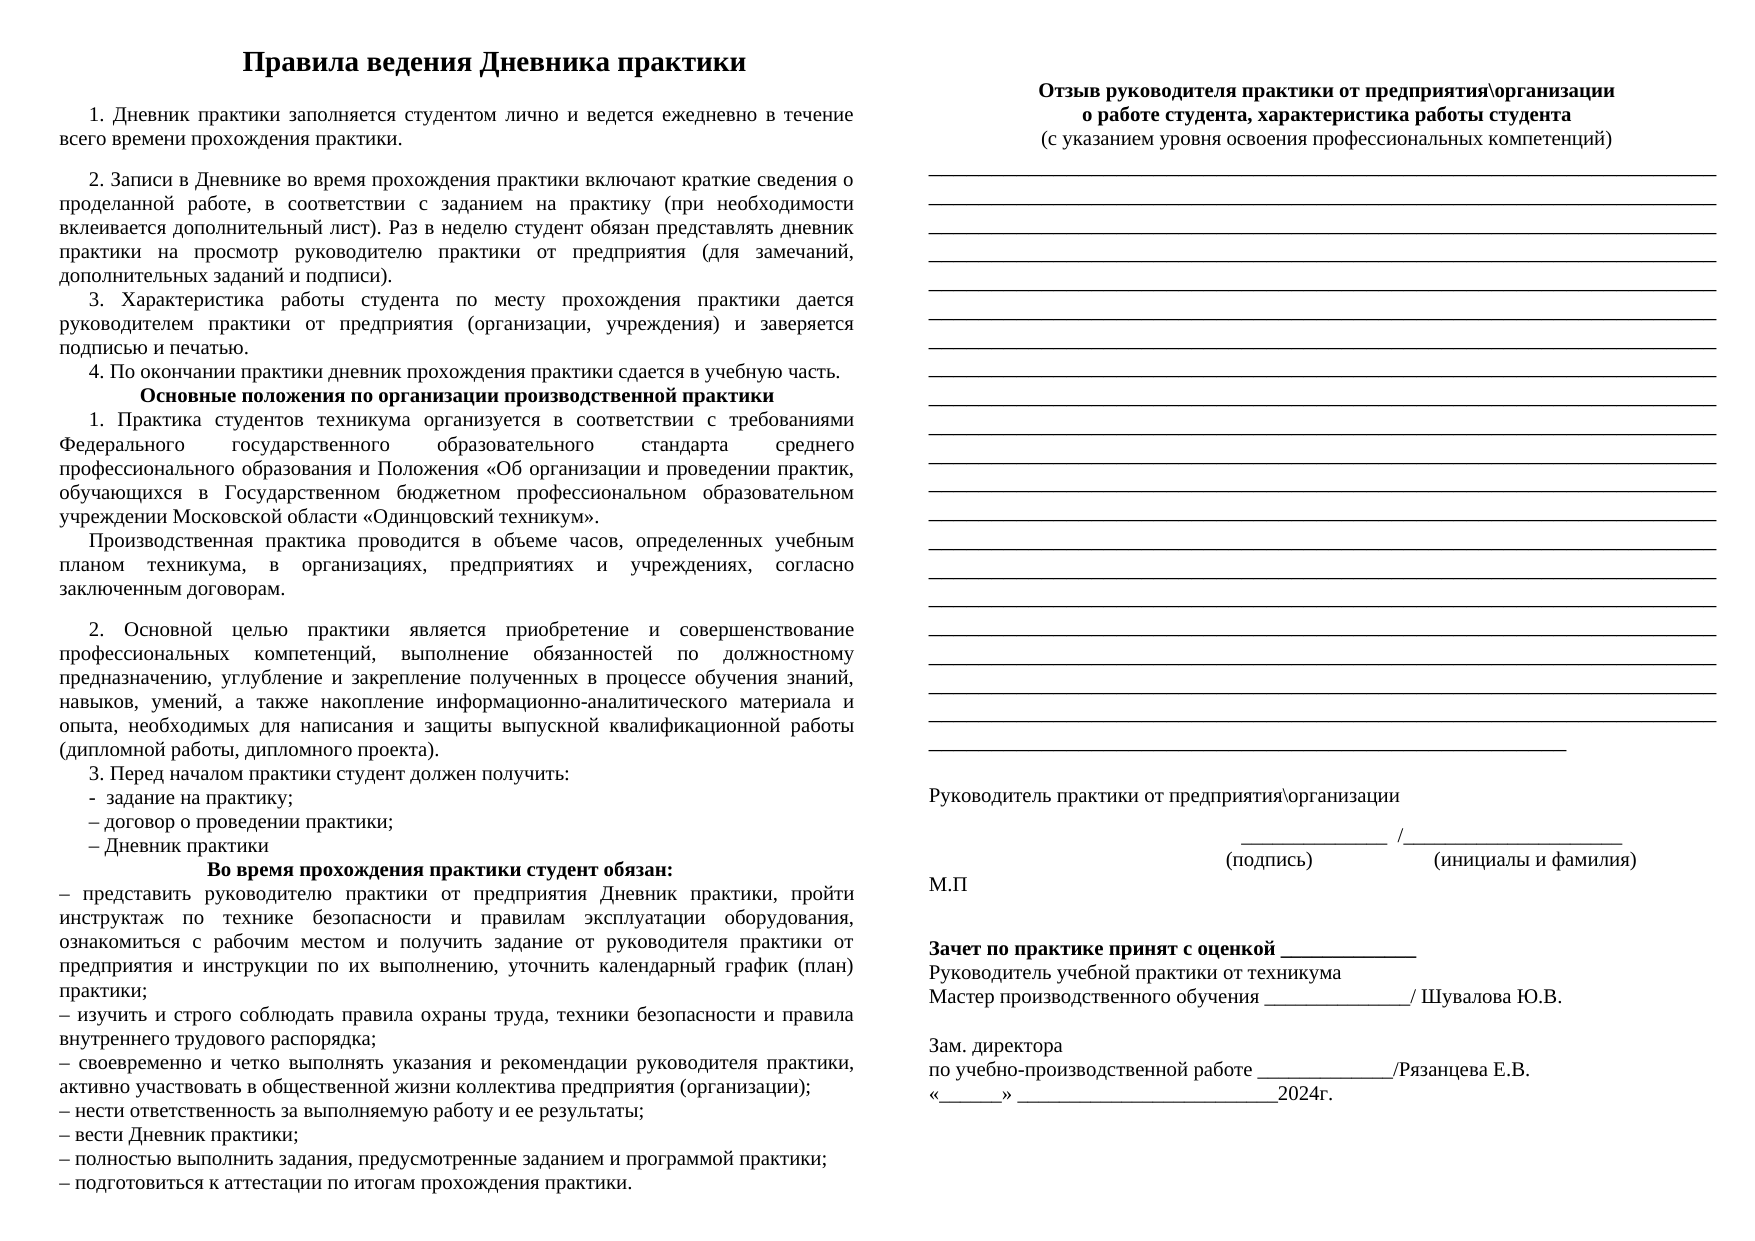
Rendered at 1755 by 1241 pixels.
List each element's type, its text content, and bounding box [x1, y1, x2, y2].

text Основные положения по организации производственной практики [59, 383, 855, 407]
text – изучить и строго соблюдать правила охраны труда, техники безопасности и правила внутреннего трудового распорядка; [59, 1002, 855, 1050]
text _____________________________________________________________________________________________________________________________________________________________________________________________ [929, 553, 1724, 639]
text Руководитель учебной практики от техникума [929, 960, 1724, 984]
text Зачет по практике принят с оценкой _____________ [929, 936, 1724, 960]
text 1. Практика студентов техникума организуется в соответствии с требованиями Федерального государственного образовательного стандарта среднего профессионального образования и Положения «Об организации и проведении практик, обучающихся в Государственном бюджетном профессиональном образовательном учреждении Московской области «Одинцовский техникум». [59, 407, 855, 528]
text о работе студента, характеристика работы студента [929, 102, 1724, 126]
text Во время прохождения практики студент обязан: [59, 857, 855, 881]
text – подготовиться к аттестации по итогам прохождения практики. [59, 1170, 855, 1194]
text ______________ /_____________________ [929, 823, 1722, 847]
text – представить руководителю практики от предприятия Дневник практики, пройти инструктаж по технике безопасности и правилам эксплуатации оборудования, ознакомиться с рабочим местом и получить задание от руководителя практики от предприятия и инструкции по их выполнению, уточнить календарный график (план) практики; [59, 881, 855, 1002]
text Производственная практика проводится в объеме часов, определенных учебным планом техникума, в организациях, предприятиях и учреждениях, согласно заключенным договорам. [59, 528, 855, 600]
text Мастер производственного обучения ______________/ Шувалова Ю.В. [929, 984, 1724, 1008]
text 3. Перед началом практики студент должен получить: [59, 761, 855, 785]
text М.П [929, 871, 1724, 896]
text – своевременно и четко выполнять указания и рекомендации руководителя практики, активно участвовать в общественной жизни коллектива предприятия (организации); [59, 1050, 855, 1098]
text – нести ответственность за выполняемую работу и ее результаты; [59, 1098, 855, 1122]
text 2. Записи в Дневнике во время прохождения практики включают краткие сведения о проделанной работе, в соответствии с заданием на практику (при необходимости вклеивается дополнительный лист). Раз в неделю студент обязан представлять дневник практики на просмотр руководителю практики от предприятия (для замечаний, дополнительных заданий и подписи). [59, 167, 855, 287]
text – Дневник практики [59, 833, 855, 857]
text 4. По окончании практики дневник прохождения практики сдается в учебную часть. [59, 359, 855, 383]
text 1. Дневник практики заполняется студентом лично и ведется ежедневно в течение всего времени прохождения практики. [59, 102, 855, 150]
text «______» _________________________2024г. [929, 1081, 1724, 1105]
text – вести Дневник практики; [59, 1122, 855, 1146]
text Зам. директора [929, 1032, 1724, 1057]
text 3. Характеристика работы студента по месту прохождения практики дается руководителем практики от предприятия (организации, учреждения) и заверяется подписью и печатью. [59, 287, 855, 359]
text по учебно-производственной работе _____________/Рязанцева Е.В. [929, 1057, 1724, 1081]
text _____________________________________________________________________________________________________________________________________________________________________________________________________________________________________________________________________________________________________________________________________________________________________________________________________________________________________________________________________________________________________________________________________________________________________________________________________________________________________________________________________________________________________________________ [929, 236, 1724, 553]
text – договор о проведении практики; [59, 809, 855, 833]
text (подпись) (инициалы и фамилия) [929, 847, 1724, 871]
text (с указанием уровня освоения профессиональных компетенций) [929, 126, 1724, 150]
text _____________________________________________________________________________________________________________________________________________________________________________________________ [929, 150, 1724, 236]
text ________________________________________________________________________________________________________________________________________________________________________________________________________________________________________________ [929, 639, 1724, 754]
subtitle Правила ведения Дневника практики [134, 44, 855, 78]
text – полностью выполнить задания, предусмотренные заданием и программой практики; [59, 1146, 855, 1170]
text Отзыв руководителя практики от предприятия\организации [929, 78, 1724, 102]
text Руководитель практики от предприятия\организации [929, 783, 1724, 807]
text 2. Основной целью практики является приобретение и совершенствование профессиональных компетенций, выполнение обязанностей по должностному предназначению, углубление и закрепление полученных в процессе обучения знаний, навыков, умений, а также накопление информационно-аналитического материала и опыта, необходимых для написания и защиты выпускной квалификационной работы (дипломной работы, дипломного проекта). [59, 617, 855, 761]
text - задание на практику; [59, 785, 855, 809]
